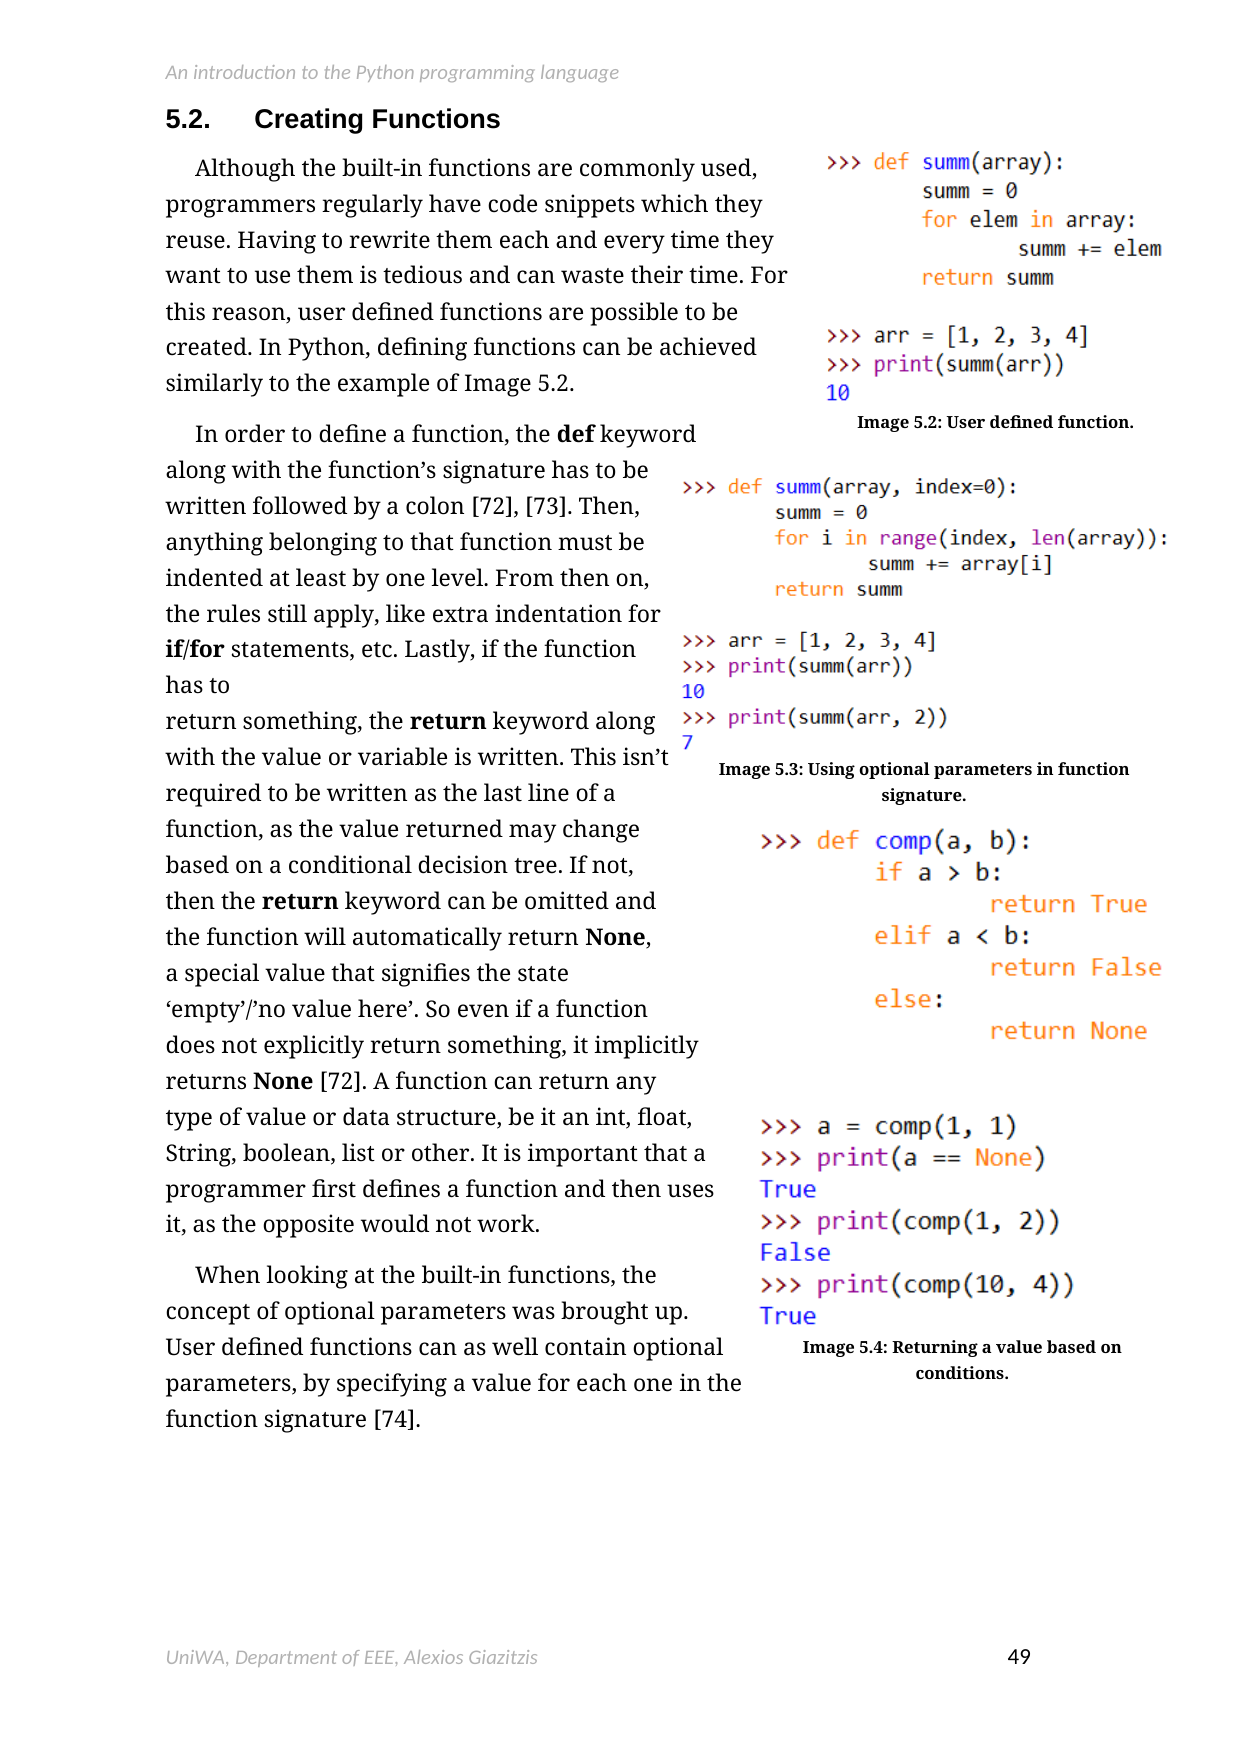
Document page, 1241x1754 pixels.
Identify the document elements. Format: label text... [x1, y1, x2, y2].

text When looking at the built-in functions, the concept of optional parameters was brought up. User defined functions can as well contain optional parameters, by specifying a value for each one in the function signature [74]. [165, 1259, 1169, 1434]
picture [755, 826, 1170, 1333]
picture [678, 476, 1170, 754]
text Although the built-in functions are commonly used, programmers regularly have code snippets which they reuse. Having to rewrite them each and every time they want to use them is tedious and can waste their time. For this reason, user defined functions are possible to be created. In Python, defining functions can be achieved similarly to the example of Image 5.2. [165, 152, 822, 398]
subtitle Creating Functions [165, 103, 1169, 134]
text Image 5.3: Using optional parameters in function signature. [679, 754, 1169, 806]
text Image 5.2: User defined function. [822, 407, 1169, 433]
text Image 5.4: Returning a value based on conditions. [755, 1333, 1169, 1385]
picture [822, 151, 1170, 407]
text In order to define a function, the def keyword along with the function’s signature has to be written followed by a colon [72], [73]. Then, anything belonging to that function must be indented at least by one level. From then on, the rules still apply, like extra indentation for if/for statements, etc. Lastly, if the function has to return something, the return keyword along with the value or variable is written. This isn’t required to be written as the last line of a function, as the value returned may change based on a conditional decision tree. If not, then the return keyword can be omitted and the function will automatically return None, a special value that signifies the state ‘empty’/’no value here’. So even if a function does not explicitly return something, it implicitly returns None [72]. A function can return any type of value or data structure, be it an int, float, String, boolean, list or other. It is important that a programmer first defines a function and then uses it, as the opposite would not work. [165, 418, 1169, 1240]
